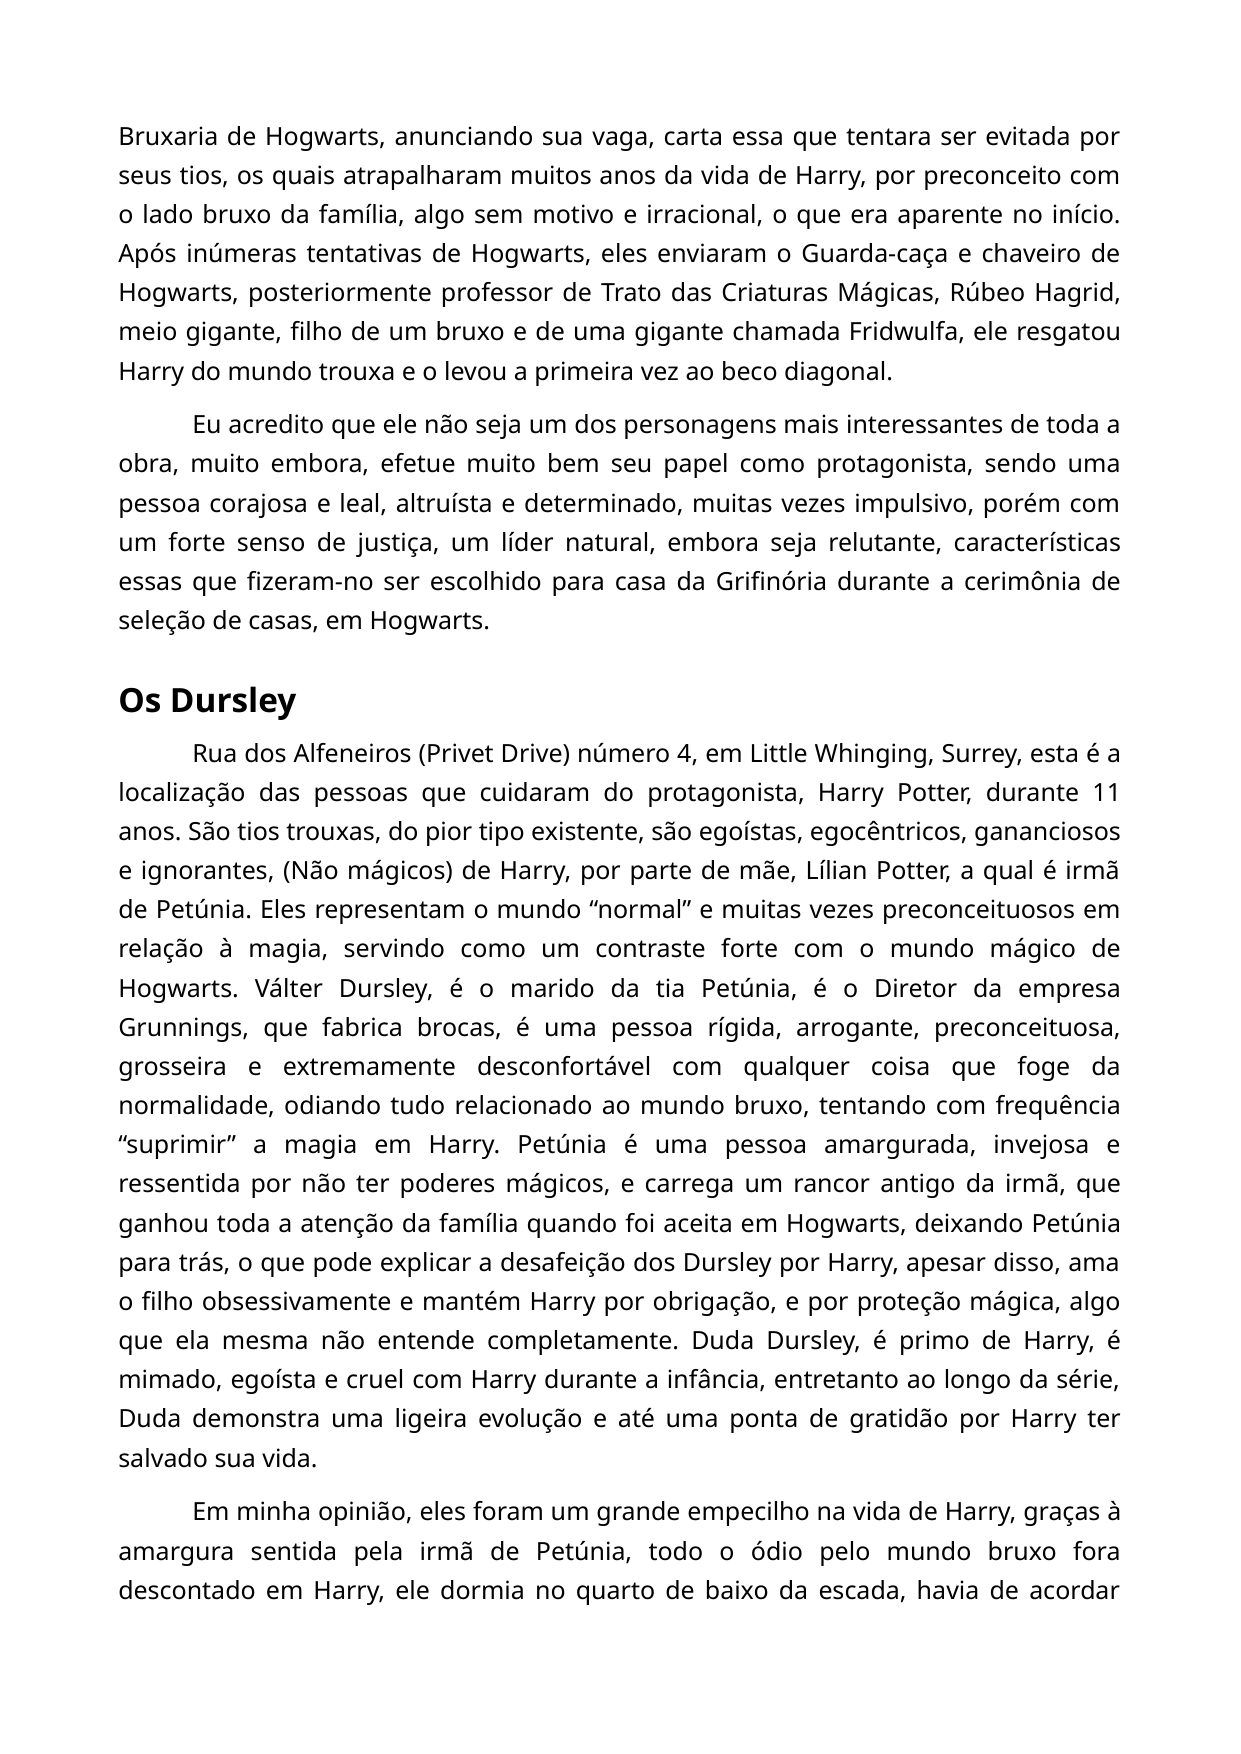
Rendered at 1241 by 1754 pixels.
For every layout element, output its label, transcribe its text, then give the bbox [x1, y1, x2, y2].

subtitle Os Dursley [118, 677, 1122, 723]
text Eu acredito que ele não seja um dos personagens mais interessantes de toda a obra, muito embora, efetue muito bem seu papel como protagonista, sendo uma pessoa corajosa e leal, altruísta e determinado, muitas vezes impulsivo, porém com um forte senso de justiça, um líder natural, embora seja relutante, características essas que fizeram-no ser escolhido para casa da Grifinória durante a cerimônia de seleção de casas, em Hogwarts. [118, 407, 1122, 637]
text Bruxaria de Hogwarts, anunciando sua vaga, carta essa que tentara ser evitada por seus tios, os quais atrapalharam muitos anos da vida de Harry, por preconceito com o lado bruxo da família, algo sem motivo e irracional, o que era aparente no início. Após inúmeras tentativas de Hogwarts, eles enviaram o Guarda-caça e chaveiro de Hogwarts, posteriormente professor de Trato das Criaturas Mágicas, Rúbeo Hagrid, meio gigante, filho de um bruxo e de uma gigante chamada Fridwulfa, ele resgatou Harry do mundo trouxa e o levou a primeira vez ao beco diagonal. [118, 118, 1122, 387]
text Rua dos Alfeneiros (Privet Drive) número 4, em Little Whinging, Surrey, esta é a localização das pessoas que cuidaram do protagonista, Harry Potter, durante 11 anos. São tios trouxas, do pior tipo existente, são egoístas, egocêntricos, gananciosos e ignorantes, (Não mágicos) de Harry, por parte de mãe, Lílian Potter, a qual é irmã de Petúnia. Eles representam o mundo “normal” e muitas vezes preconceituosos em relação à magia, servindo como um contraste forte com o mundo mágico de Hogwarts. Válter Dursley, é o marido da tia Petúnia, é o Diretor da empresa Grunnings, que fabrica brocas, é uma pessoa rígida, arrogante, preconceituosa, grosseira e extremamente desconfortável com qualquer coisa que foge da normalidade, odiando tudo relacionado ao mundo bruxo, tentando com frequência “suprimir” a magia em Harry. Petúnia é uma pessoa amargurada, invejosa e ressentida por não ter poderes mágicos, e carrega um rancor antigo da irmã, que ganhou toda a atenção da família quando foi aceita em Hogwarts, deixando Petúnia para trás, o que pode explicar a desafeição dos Dursley por Harry, apesar disso, ama o filho obsessivamente e mantém Harry por obrigação, e por proteção mágica, algo que ela mesma não entende completamente. Duda Dursley, é primo de Harry, é mimado, egoísta e cruel com Harry durante a infância, entretanto ao longo da série, Duda demonstra uma ligeira evolução e até uma ponta de gratidão por Harry ter salvado sua vida. [118, 735, 1122, 1474]
text Em minha opinião, eles foram um grande empecilho na vida de Harry, graças à amargura sentida pela irmã de Petúnia, todo o ódio pelo mundo bruxo fora descontado em Harry, ele dormia no quarto de baixo da escada, havia de acordar [118, 1494, 1122, 1606]
